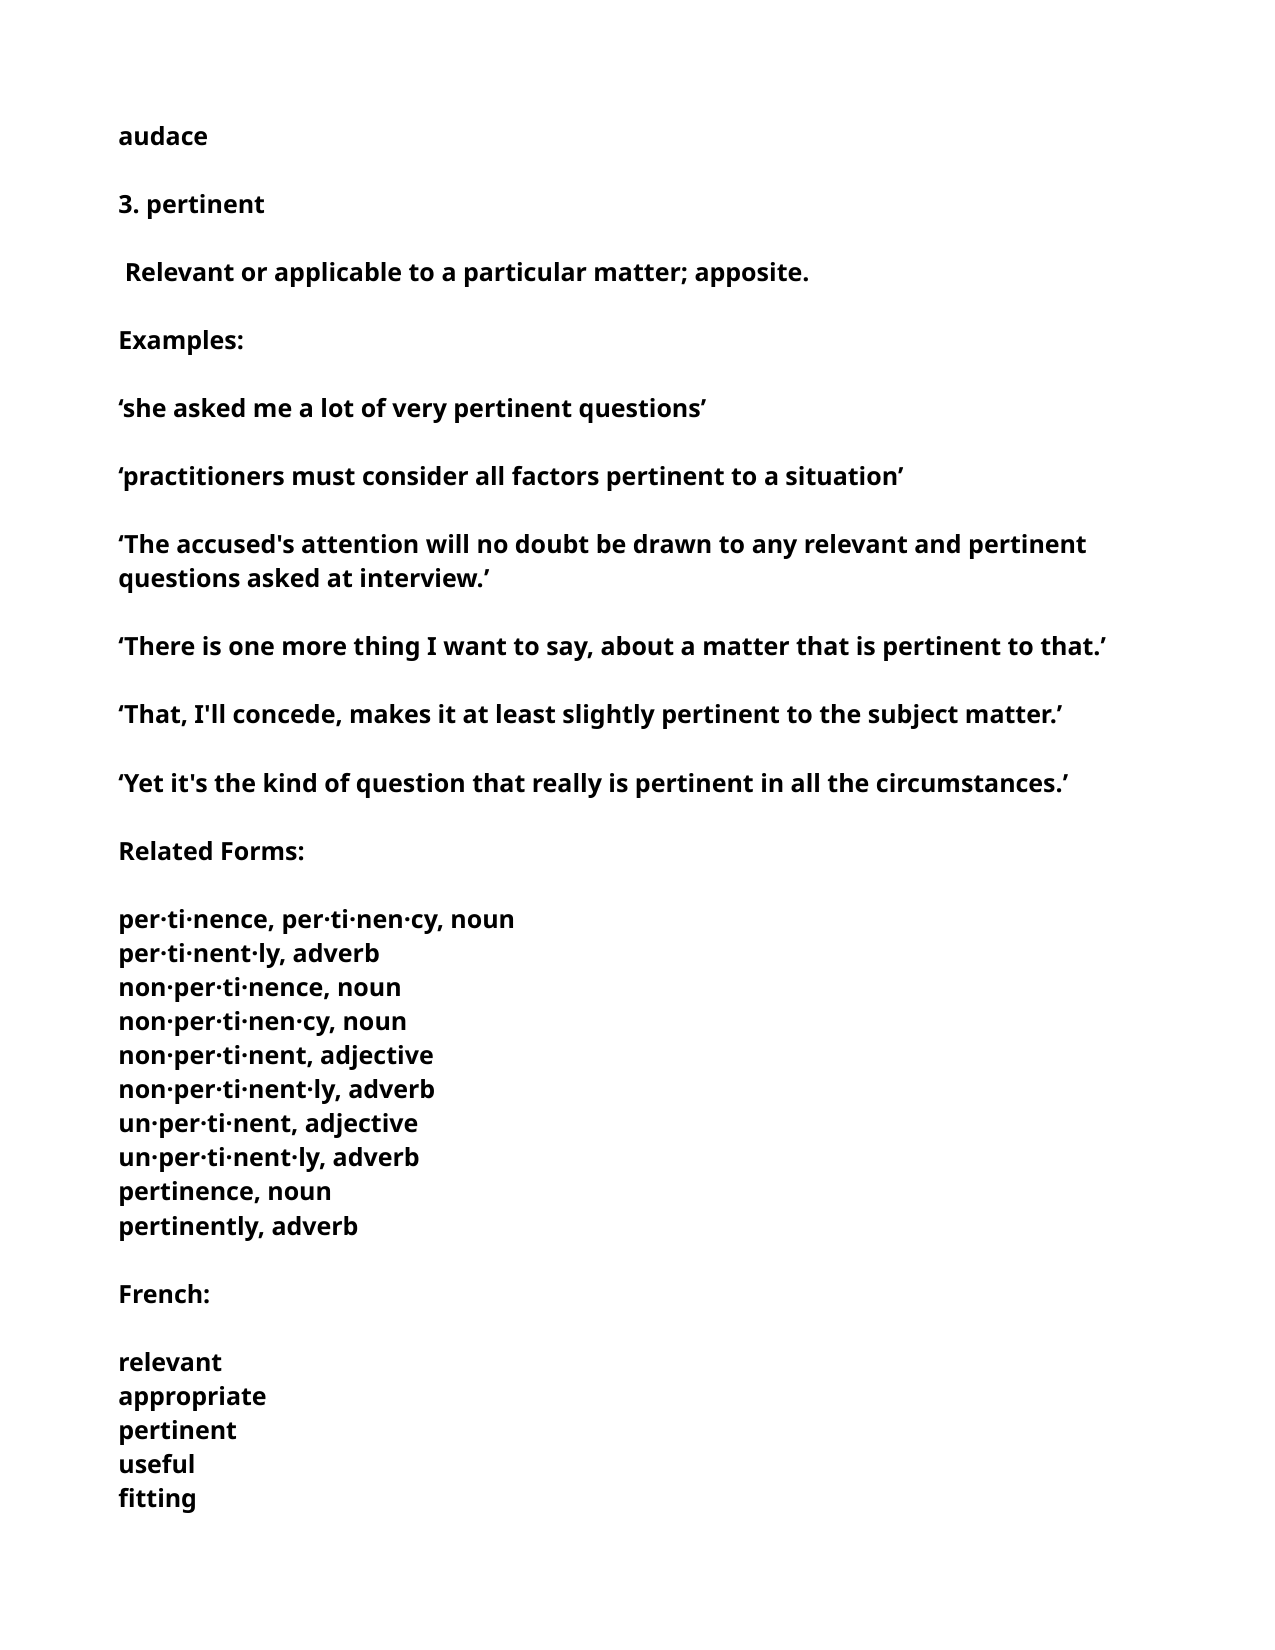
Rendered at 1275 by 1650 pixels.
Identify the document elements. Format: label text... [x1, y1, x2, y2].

text appropriate [118, 1378, 1157, 1412]
text non·per·ti·nent, adjective [118, 1038, 1157, 1072]
text 3. pertinent [118, 186, 1157, 220]
text ‘That, I'll concede, makes it at least slightly pertinent to the subject matter.’ [118, 697, 1157, 731]
text useful [118, 1447, 1157, 1481]
text non·per·ti·nen·cy, noun [118, 1004, 1157, 1038]
text relevant [118, 1344, 1157, 1378]
text ‘Yet it's the kind of question that really is pertinent in all the circumstances.’ [118, 765, 1157, 799]
text French: [118, 1276, 1157, 1310]
text pertinent [118, 1412, 1157, 1447]
text un·per·ti·nent·ly, adverb [118, 1140, 1157, 1174]
text ‘The accused's attention will no doubt be drawn to any relevant and pertinent questions asked at interview.’ [118, 527, 1157, 595]
text ‘she asked me a lot of very pertinent questions’ [118, 391, 1157, 425]
text un·per·ti·nent, adjective [118, 1106, 1157, 1140]
text non·per·ti·nent·ly, adverb [118, 1072, 1157, 1106]
text ‘There is one more thing I want to say, about a matter that is pertinent to that.’ [118, 629, 1157, 663]
text ‘practitioners must consider all factors pertinent to a situation’ [118, 459, 1157, 493]
text non·per·ti·nence, noun [118, 970, 1157, 1004]
text per·ti·nence, per·ti·nen·cy, noun [118, 902, 1157, 936]
text pertinence, noun [118, 1174, 1157, 1208]
text per·ti·nent·ly, adverb [118, 936, 1157, 970]
text Relevant or applicable to a particular matter; apposite. [118, 254, 1157, 288]
text fitting [118, 1481, 1157, 1515]
text Related Forms: [118, 833, 1157, 867]
text Examples: [118, 322, 1157, 357]
text pertinently, adverb [118, 1208, 1157, 1242]
text audace [118, 118, 1157, 152]
